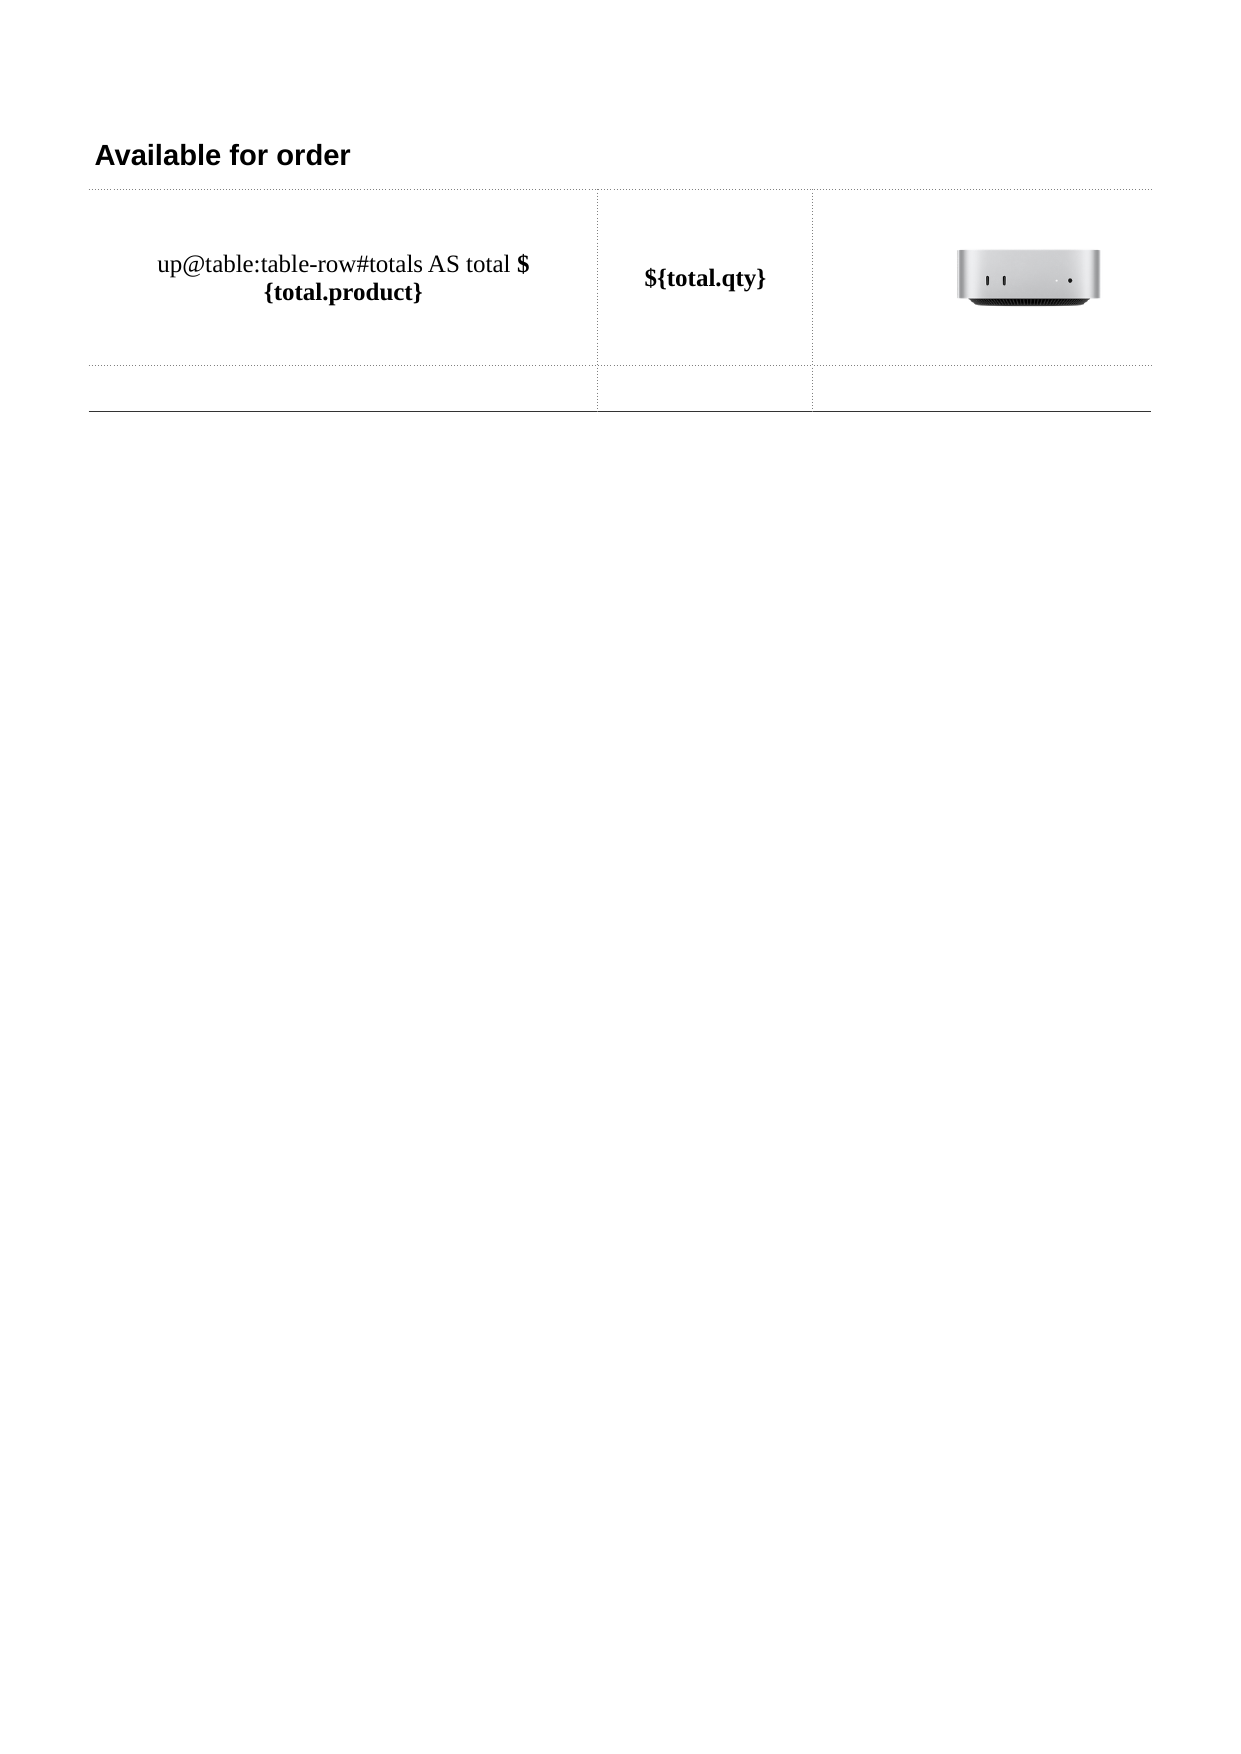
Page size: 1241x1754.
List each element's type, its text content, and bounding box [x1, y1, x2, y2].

table_cell ${total.qty} [598, 189, 813, 365]
table_cell [813, 365, 1151, 411]
table_header Available for order [89, 117, 1151, 189]
table_cell [89, 365, 598, 411]
table_cell [813, 189, 1151, 365]
table_cell [598, 365, 813, 411]
picture [947, 196, 1111, 359]
table_cell up@table:table-row#totals AS total ${total.product} [89, 189, 598, 365]
